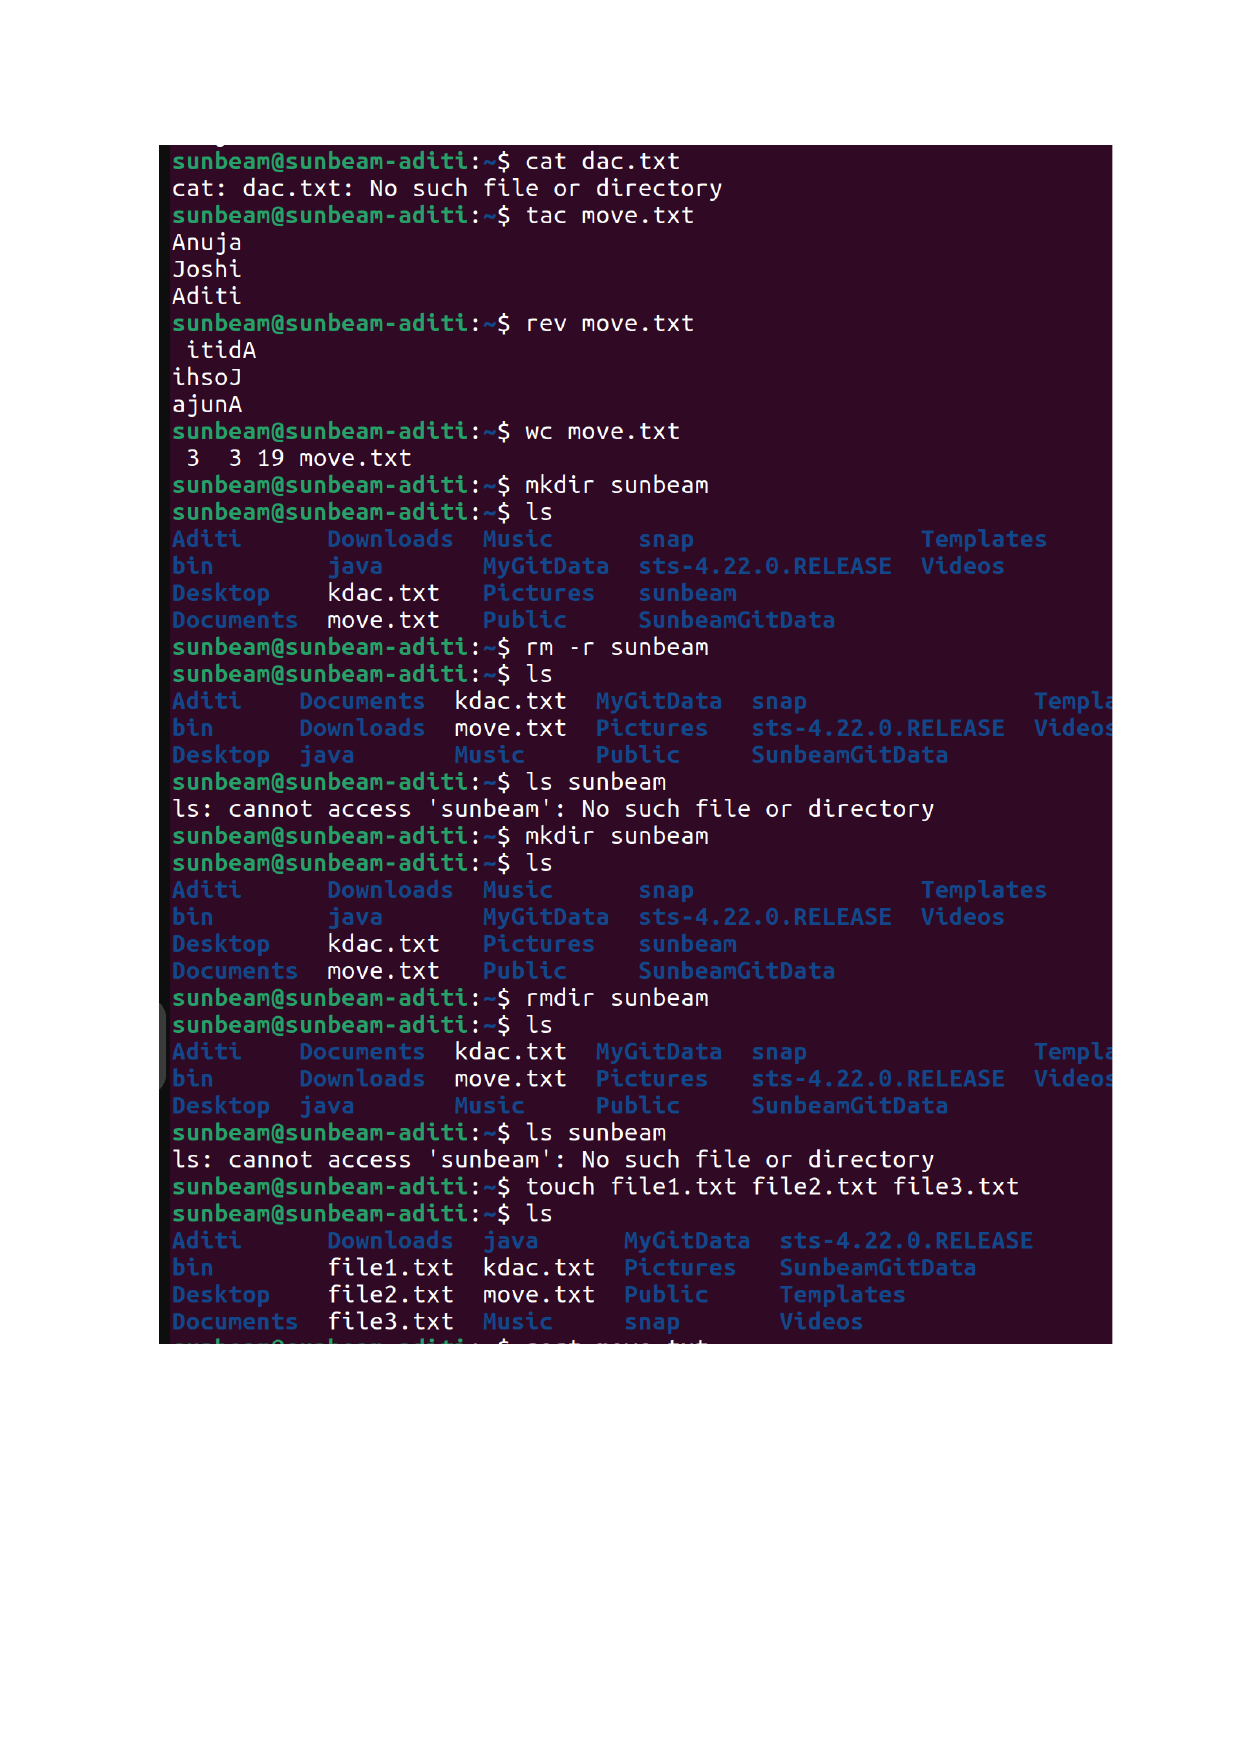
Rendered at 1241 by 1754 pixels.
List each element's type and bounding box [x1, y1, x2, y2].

picture [159, 145, 1113, 1344]
